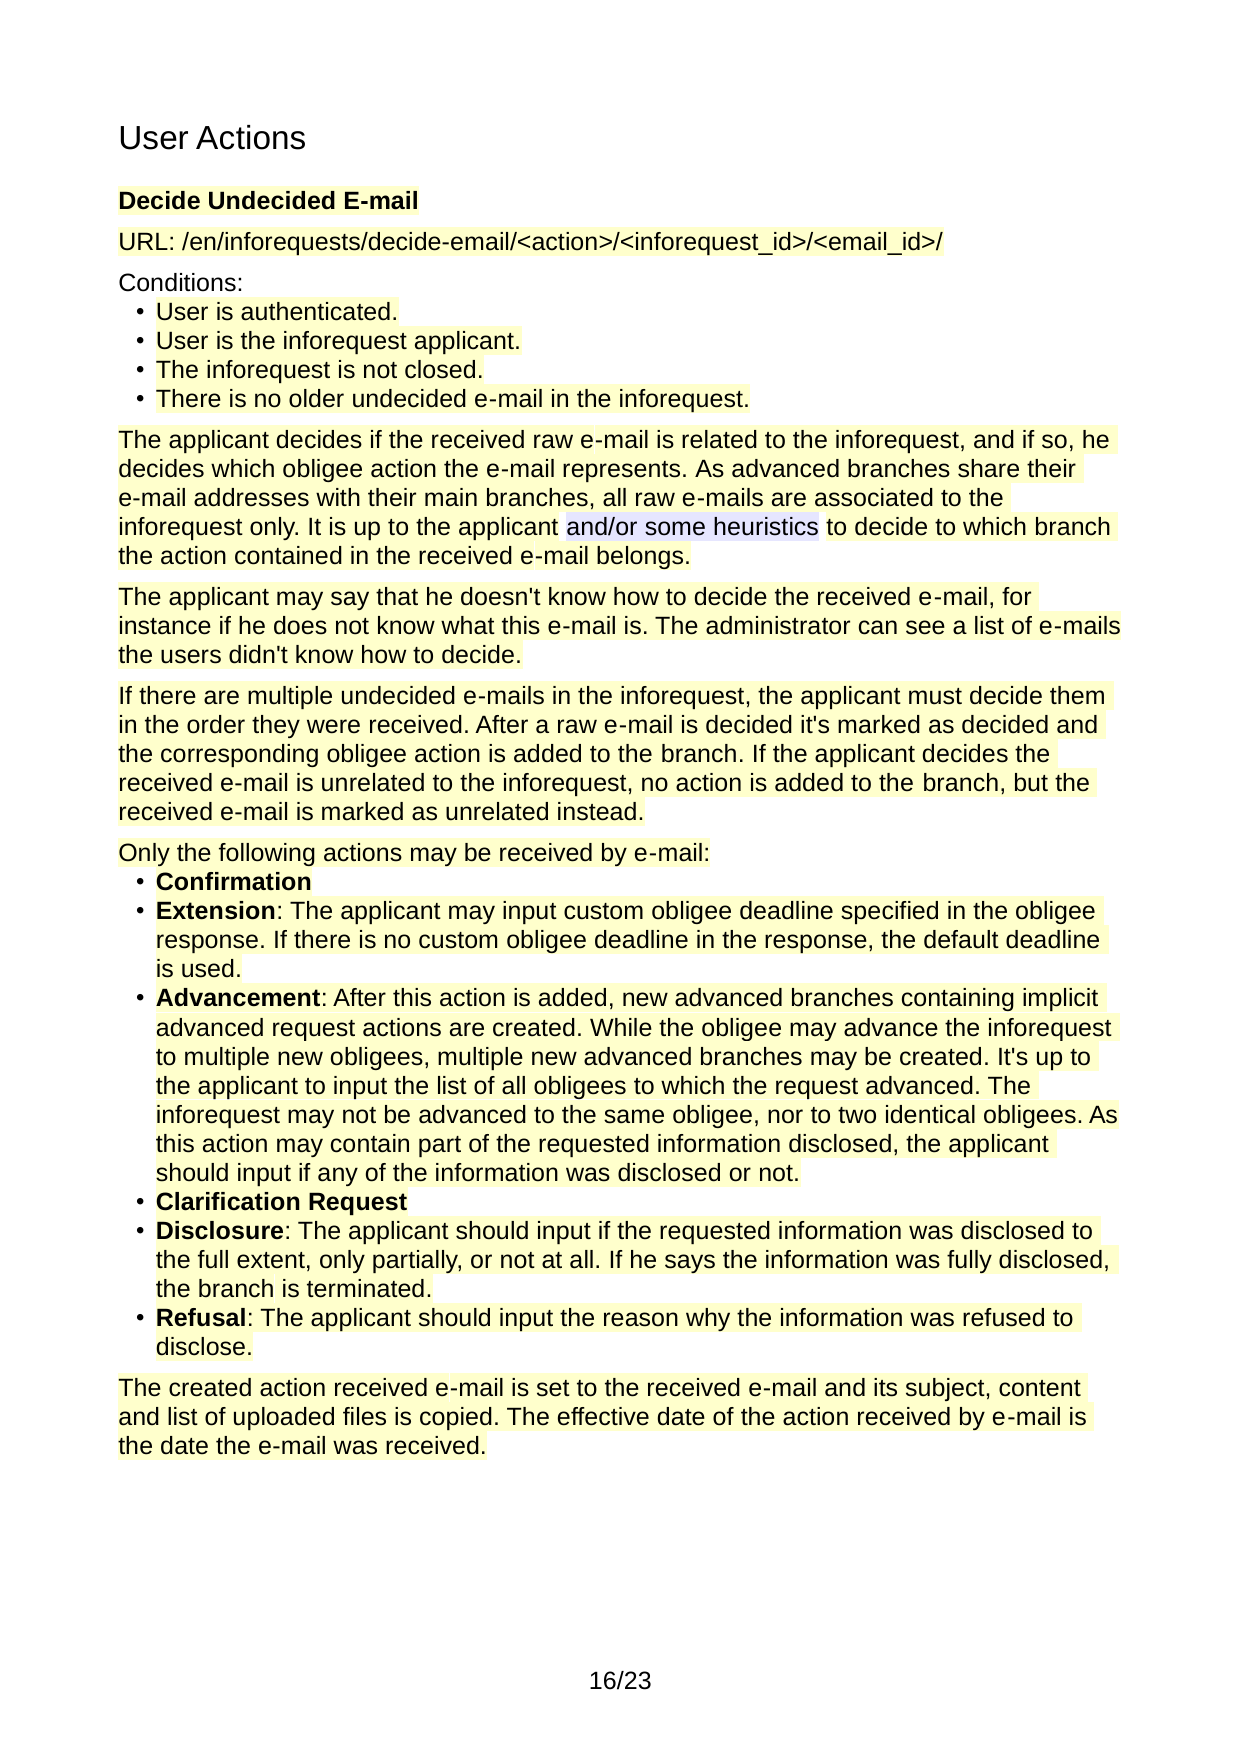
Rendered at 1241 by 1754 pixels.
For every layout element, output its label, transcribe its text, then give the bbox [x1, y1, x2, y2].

list User is authenticated. [399, 297, 1122, 326]
text The applicant decides if the received raw e‑mail is related to the inforequest, and if so, he decides which obligee action the e‑mail represents. As advanced branches share their e‑mail addresses with their main branches, all raw e‑mails are associated to the inforequest only. It is up to the applicant and/or some heuristics to decide to which branch the action contained in the received e‑mail belongs. [691, 425, 1122, 570]
list Clarification Request [136, 1187, 156, 1216]
text Only the following actions may be received by e‑mail: [710, 838, 1122, 867]
list There is no older undecided e‑mail in the inforequest. [750, 384, 1122, 413]
text If there are multiple undecided e‑mails in the inforequest, the applicant must decide them in the order they were received. After a raw e‑mail is decided it's marked as decided and the corresponding obligee action is added to the branch. If the applicant decides the received e‑mail is unrelated to the inforequest, no action is added to the branch, but the received e‑mail is marked as unrelated instead. [645, 681, 1122, 826]
list Refusal: The applicant should input the reason why the information was refused to disclose. [253, 1303, 1122, 1361]
text The applicant may say that he doesn't know how to decide the received e‑mail, for instance if he does not know what this e‑mail is. The administrator can see a list of e‑mails the users didn't know how to decide. [523, 582, 1122, 669]
list Disclosure: The applicant should input if the requested information was disclosed to the full extent, only partially, or not at all. If he says the information was fully disclosed, the branch is terminated. [433, 1216, 1122, 1303]
subtitle User Actions [118, 118, 1122, 157]
text Conditions: [118, 268, 1122, 297]
list Confirmation [136, 867, 156, 896]
list Clarification Request [408, 1187, 1122, 1216]
list Confirmation [312, 867, 1122, 896]
list Extension: The applicant may input custom obligee deadline specified in the obligee response. If there is no custom obligee deadline in the response, the default deadline is used. [242, 896, 1122, 983]
list The inforequest is not closed. [484, 355, 1122, 384]
list User is authenticated. [136, 297, 156, 326]
text The created action received e‑mail is set to the received e‑mail and its subject, content and list of uploaded files is copied. The effective date of the action received by e‑mail is the date the e‑mail was received. [487, 1373, 1122, 1460]
subtitle Decide Undecided E‑mail [419, 186, 1122, 215]
text URL: /en/inforequests/decide-email/<action>/<inforequest_id>/<email_id>/ [944, 227, 1122, 256]
list User is the inforequest applicant. [522, 326, 1122, 355]
list Advancement: After this action is added, new advanced branches containing implicit advanced request actions are created. While the obligee may advance the inforequest to multiple new obligees, multiple new advanced branches may be created. It's up to the applicant to input the list of all obligees to which the request advanced. The inforequest may not be advanced to the same obligee, nor to two identical obligees. As this action may contain part of the requested information disclosed, the applicant should input if any of the information was disclosed or not. [136, 983, 1122, 1187]
